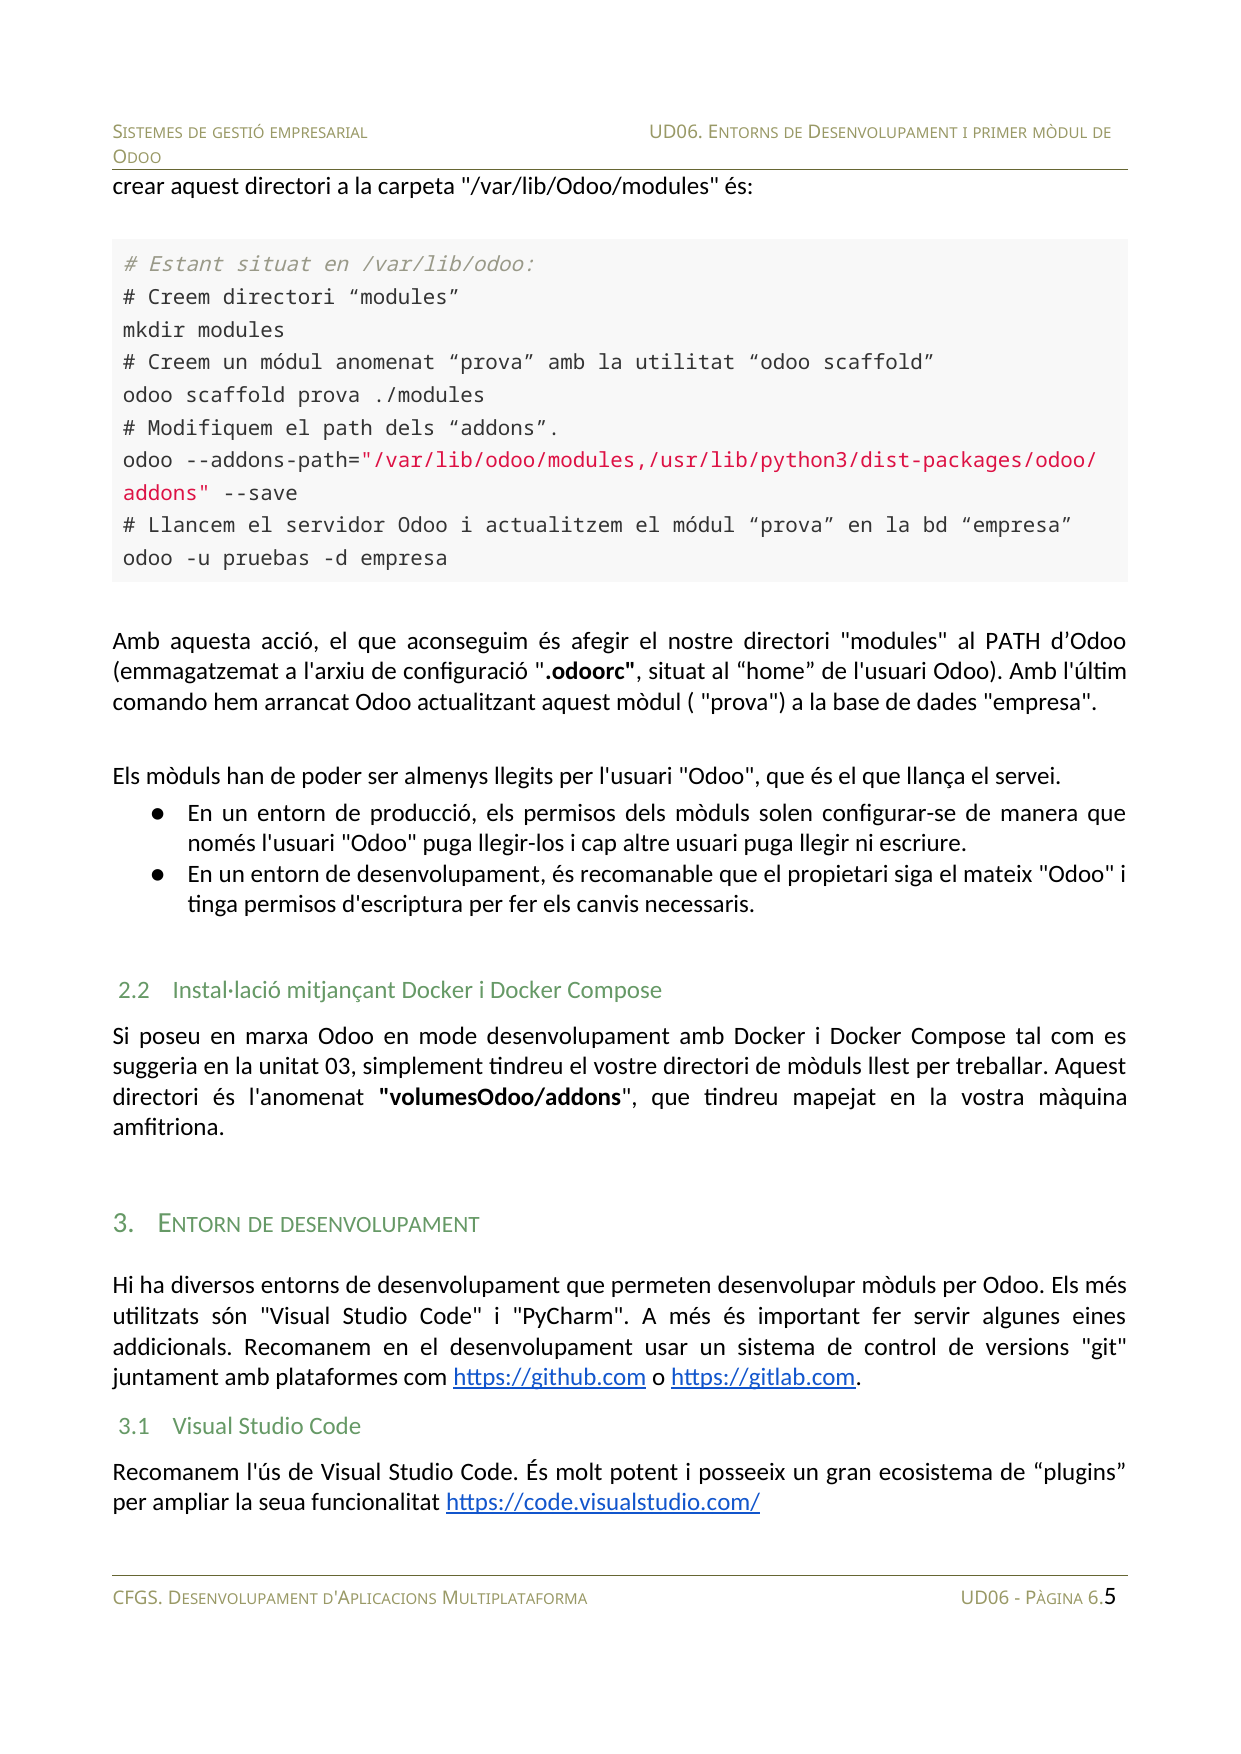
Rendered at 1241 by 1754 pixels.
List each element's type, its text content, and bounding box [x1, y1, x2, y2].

list En un entorn de desenvolupament, és recomanable que el propietari siga el mateix "Odoo" i tinga permisos d'escriptura per fer els canvis necessaris. [150, 858, 1128, 919]
subtitle Entorn de desenvolupament [112, 1204, 1128, 1239]
subtitle Instal·lació mitjançant Docker i Docker Compose [112, 975, 1128, 1005]
text crear aquest directori a la carpeta "/var/lib/Odoo/modules" és: [112, 170, 1128, 201]
text Amb aquesta acció, el que aconseguim és afegir el nostre directori "modules" al PATH d’Odoo (emmagatzemat a l'arxiu de configuració ".odoorc", situat al “home” de l'usuari Odoo). Amb l'últim comando hem arrancat Odoo actualitzant aquest mòdul ( "prova") a la base de dades "empresa". [112, 625, 1128, 716]
text Si poseu en marxa Odoo en mode desenvolupament amb Docker i Docker Compose tal com es suggeria en la unitat 03, simplement tindreu el vostre directori de mòduls llest per treballar. Aquest directori és l'anomenat "volumesOdoo/addons", que tindreu mapejat en la vostra màquina amfitriona. [112, 1020, 1128, 1142]
subtitle Visual Studio Code [112, 1411, 1128, 1441]
text Hi ha diversos entorns de desenvolupament que permeten desenvolupar mòduls per Odoo. Els més utilitzats són "Visual Studio Code" i "PyCharm". A més és important fer servir algunes eines addicionals. Recomanem en el desenvolupament usar un sistema de control de versions "git" juntament amb plataformes com https://github.com o https://gitlab.com. [112, 1269, 1128, 1392]
text Els mòduls han de poder ser almenys llegits per l'usuari "Odoo", que és el que llança el servei. [112, 760, 1128, 790]
list En un entorn de producció, els permisos dels mòduls solen configurar-se de manera que només l'usuari "Odoo" puga llegir-los i cap altre usuari puga llegir ni escriure. [150, 797, 1128, 858]
text Recomanem l'ús de Visual Studio Code. És molt potent i posseeix un gran ecosistema de “plugins” per ampliar la seua funcionalitat https://code.visualstudio.com/ [112, 1456, 1128, 1517]
table_header # Estant situat en /var/lib/odoo: # Creem directori “modules” mkdir modules # Creem un módul anomenat “prova” amb la utilitat “odoo scaffold” odoo scaffold prova ./modules # Modifiquem el path dels “addons”. odoo --addons-path="/var/lib/odoo/modules,/usr/lib/python3/dist-packages/odoo/addons" --save # Llancem el servidor Odoo i actualitzem el módul “prova” en la bd “empresa” odoo -u pruebas -d empresa [112, 239, 1128, 582]
